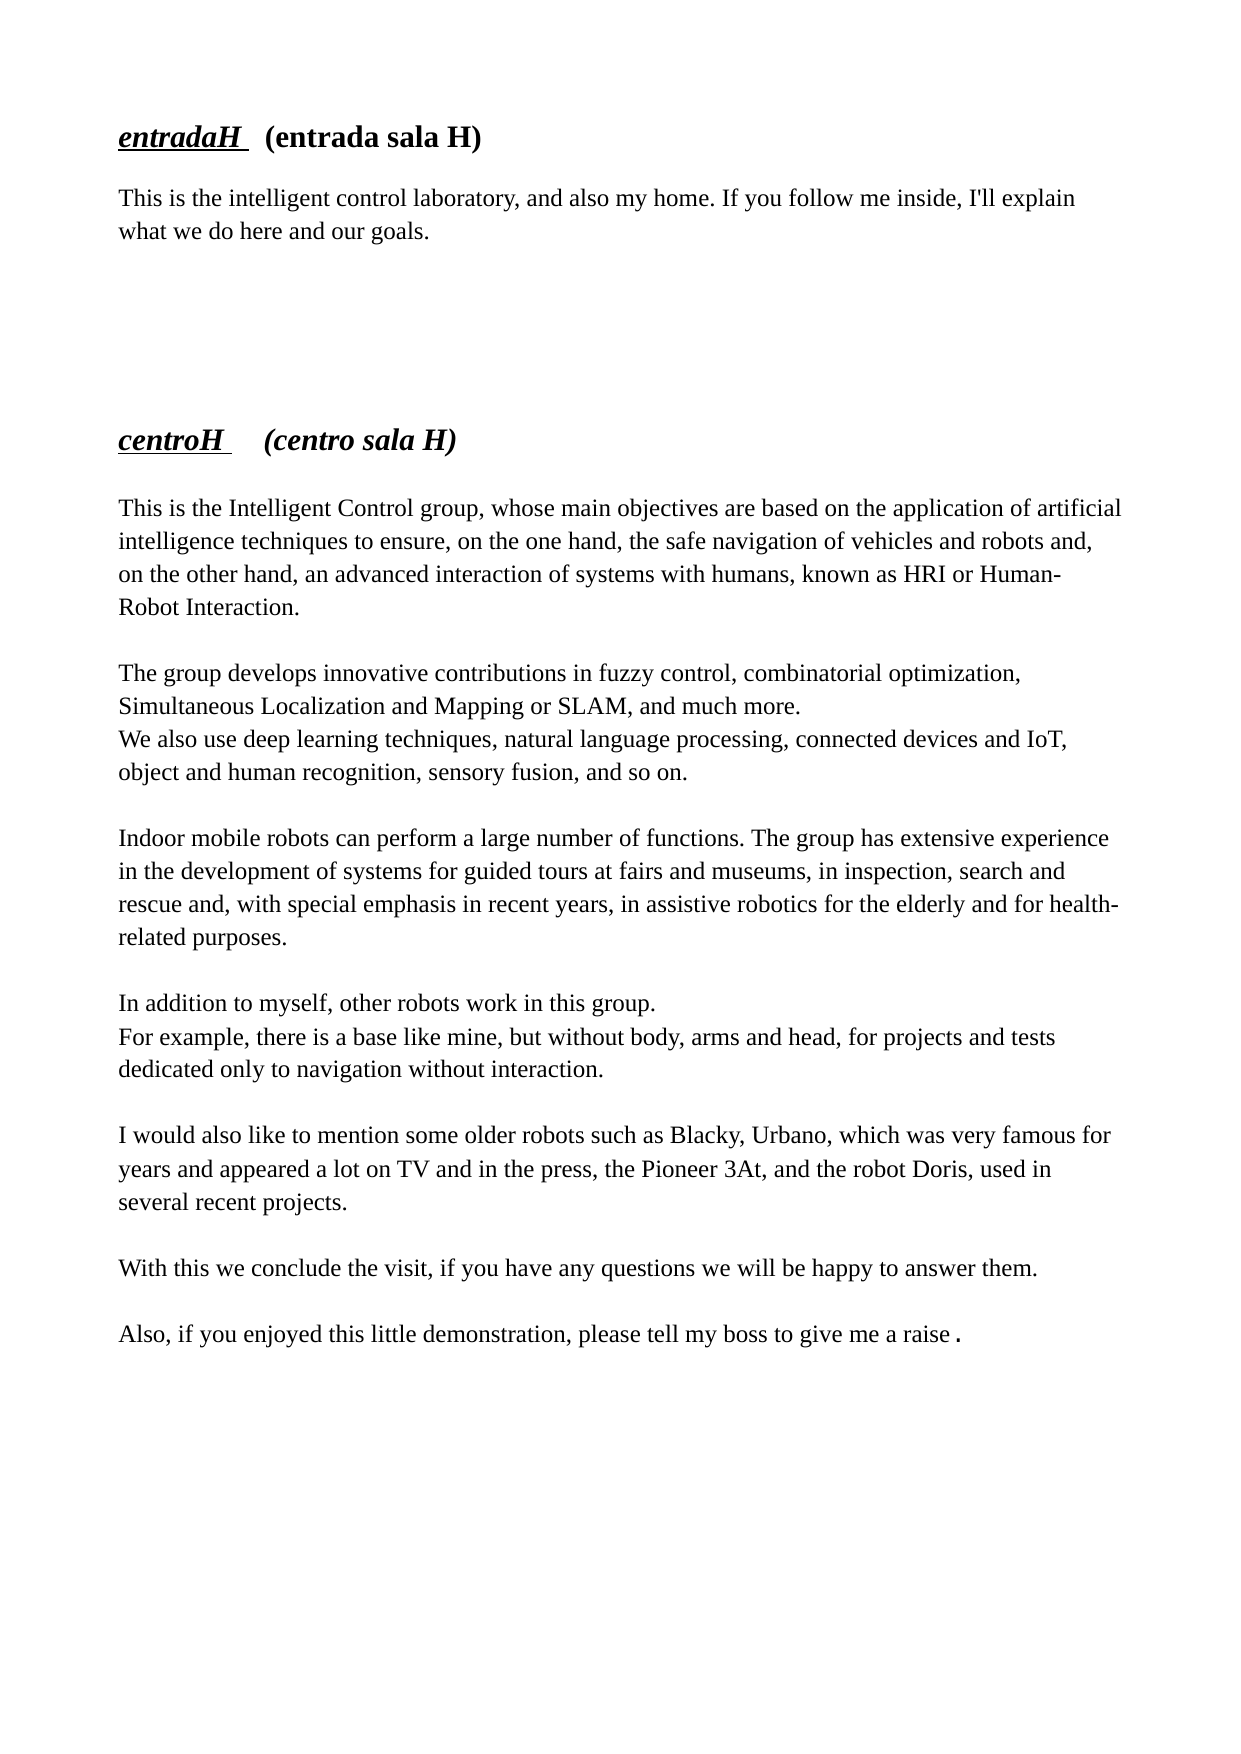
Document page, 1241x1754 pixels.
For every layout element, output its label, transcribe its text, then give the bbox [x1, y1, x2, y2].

text This is the intelligent control laboratory, and also my home. If you follow me inside, I'll explain what we do here and our goals. [118, 183, 1122, 244]
text centroH (centro sala H) [118, 421, 1122, 457]
text Also, if you enjoyed this little demonstration, please tell my boss to give me a raise. [118, 1319, 1122, 1349]
text This is the Intelligent Control group, whose main objectives are based on the application of artificial intelligence techniques to ensure, on the one hand, the safe navigation of vehicles and robots and, on the other hand, an advanced interaction of systems with humans, known as HRI or Human-Robot Interaction. [118, 493, 1122, 621]
text The group develops innovative contributions in fuzzy control, combinatorial optimization, Simultaneous Localization and Mapping or SLAM, and much more. [118, 658, 1122, 720]
text Indoor mobile robots can perform a large number of functions. The group has extensive experience in the development of systems for guided tours at fairs and museums, in inspection, search and rescue and, with special emphasis in recent years, in assistive robotics for the elderly and for health-related purposes. [118, 823, 1122, 951]
text With this we conclude the visit, if you have any questions we will be happy to answer them. [118, 1253, 1122, 1281]
text For example, there is a base like mine, but without body, arms and head, for projects and tests dedicated only to navigation without interaction. [118, 1022, 1122, 1083]
text entradaH (entrada sala H) [118, 118, 1122, 154]
text I would also like to mention some older robots such as Blacky, Urbano, which was very famous for years and appeared a lot on TV and in the press, the Pioneer 3At, and the robot Doris, used in several recent projects. [118, 1121, 1122, 1215]
text We also use deep learning techniques, natural language processing, connected devices and IoT, object and human recognition, sensory fusion, and so on. [118, 724, 1122, 786]
text In addition to myself, other robots work in this group. [118, 988, 1122, 1017]
